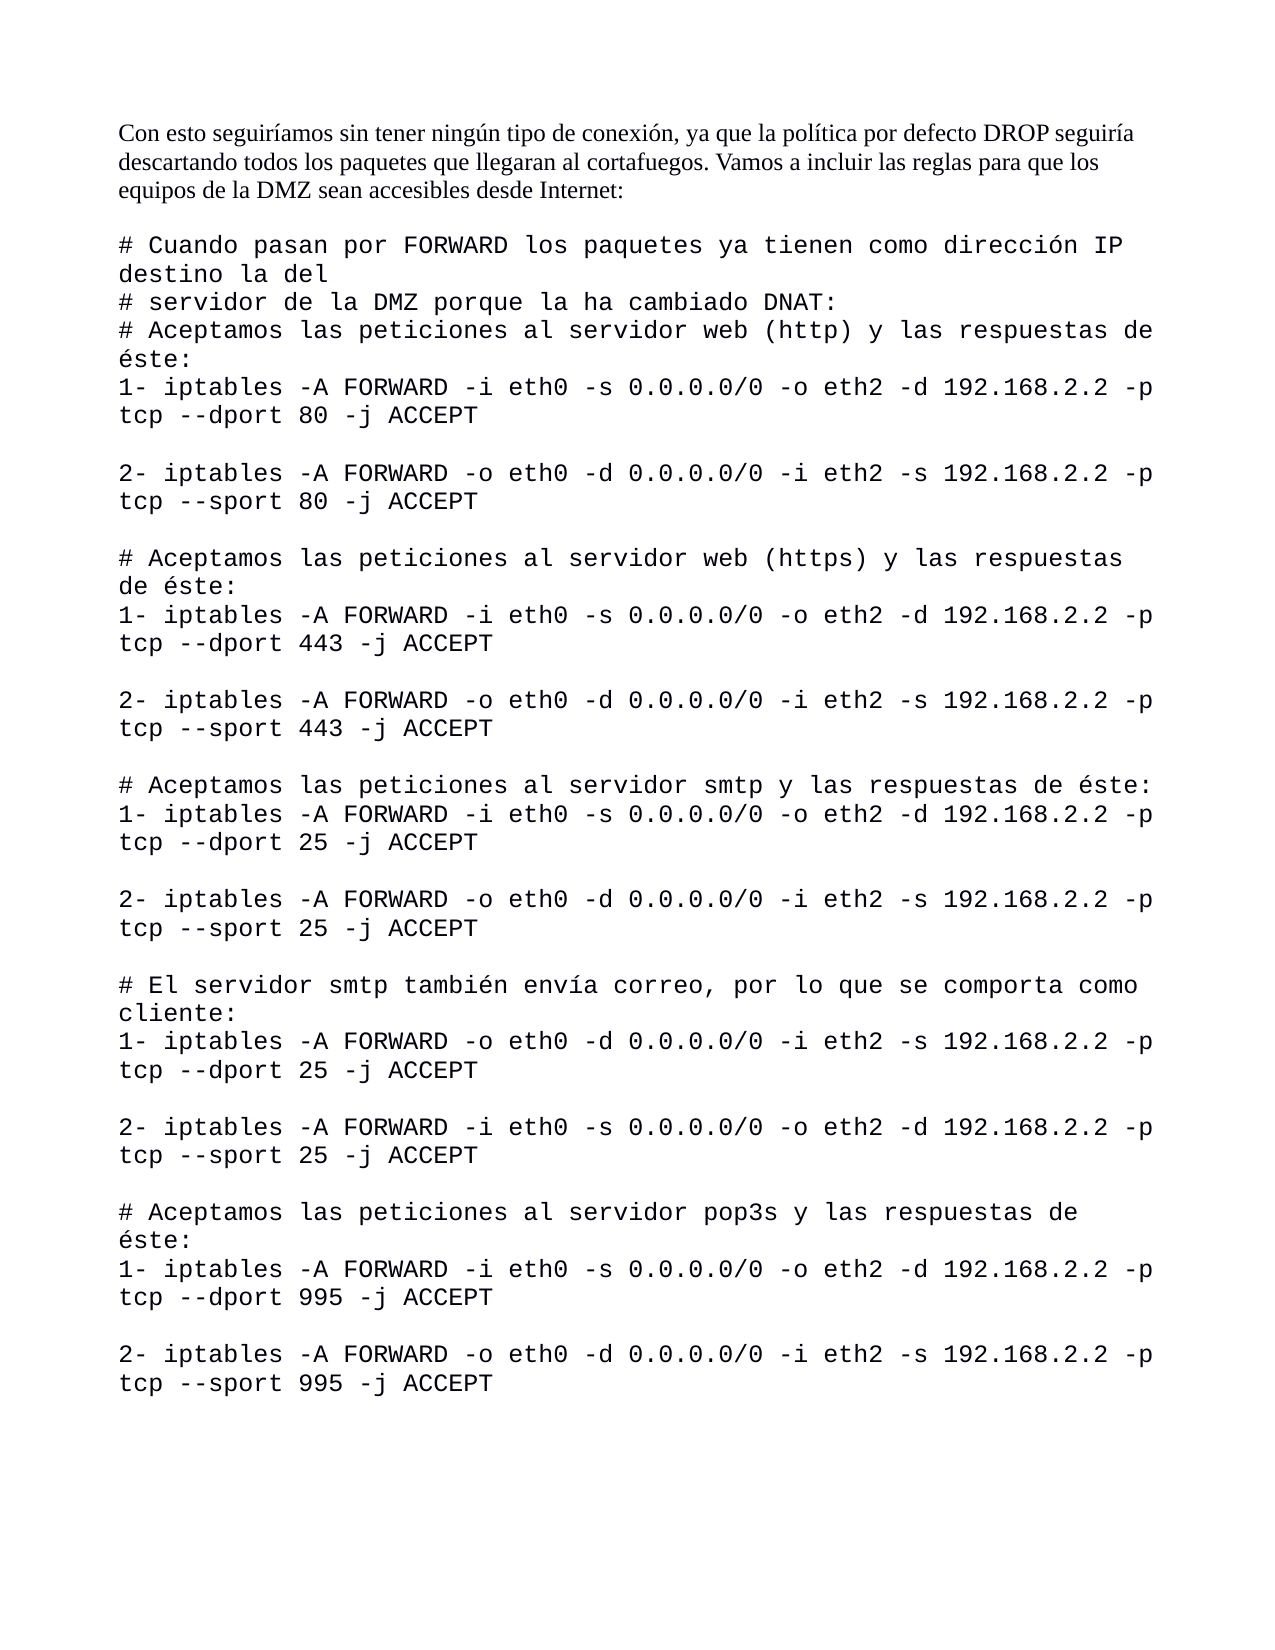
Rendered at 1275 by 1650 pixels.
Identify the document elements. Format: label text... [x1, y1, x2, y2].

text Con esto seguiríamos sin tener ningún tipo de conexión, ya que la política por defecto DROP seguiría descartando todos los paquetes que llegaran al cortafuegos. Vamos a incluir las reglas para que los equipos de la DMZ sean accesibles desde Internet: [118, 118, 1157, 204]
text 2- iptables -A FORWARD -o eth0 -d 0.0.0.0/0 -i eth2 -s 192.168.2.2 -p tcp --sport 25 -j ACCEPT [118, 887, 1157, 943]
text 1- iptables -A FORWARD -i eth0 -s 0.0.0.0/0 -o eth2 -d 192.168.2.2 -p tcp --dport 80 -j ACCEPT [118, 375, 1157, 431]
text 2- iptables -A FORWARD -i eth0 -s 0.0.0.0/0 -o eth2 -d 192.168.2.2 -p tcp --sport 25 -j ACCEPT [118, 1114, 1157, 1171]
text # Aceptamos las peticiones al servidor web (https) y las respuestas de éste: [118, 546, 1157, 602]
text 1- iptables -A FORWARD -i eth0 -s 0.0.0.0/0 -o eth2 -d 192.168.2.2 -p tcp --dport 25 -j ACCEPT [118, 801, 1157, 858]
text # Aceptamos las peticiones al servidor web (http) y las respuestas de éste: [118, 318, 1157, 375]
text # Aceptamos las peticiones al servidor smtp y las respuestas de éste: [118, 773, 1157, 801]
text 1- iptables -A FORWARD -i eth0 -s 0.0.0.0/0 -o eth2 -d 192.168.2.2 -p tcp --dport 995 -j ACCEPT [118, 1256, 1157, 1313]
text 2- iptables -A FORWARD -o eth0 -d 0.0.0.0/0 -i eth2 -s 192.168.2.2 -p tcp --sport 995 -j ACCEPT [118, 1342, 1157, 1398]
text # Aceptamos las peticiones al servidor pop3s y las respuestas de éste: [118, 1200, 1157, 1256]
text # El servidor smtp también envía correo, por lo que se comporta como cliente: [118, 972, 1157, 1029]
text 1- iptables -A FORWARD -i eth0 -s 0.0.0.0/0 -o eth2 -d 192.168.2.2 -p tcp --dport 443 -j ACCEPT [118, 602, 1157, 659]
text 2- iptables -A FORWARD -o eth0 -d 0.0.0.0/0 -i eth2 -s 192.168.2.2 -p tcp --sport 80 -j ACCEPT [118, 460, 1157, 517]
text 1- iptables -A FORWARD -o eth0 -d 0.0.0.0/0 -i eth2 -s 192.168.2.2 -p tcp --dport 25 -j ACCEPT [118, 1029, 1157, 1086]
text # Cuando pasan por FORWARD los paquetes ya tienen como dirección IP destino la del [118, 233, 1157, 290]
text 2- iptables -A FORWARD -o eth0 -d 0.0.0.0/0 -i eth2 -s 192.168.2.2 -p tcp --sport 443 -j ACCEPT [118, 688, 1157, 744]
text # servidor de la DMZ porque la ha cambiado DNAT: [118, 290, 1157, 318]
